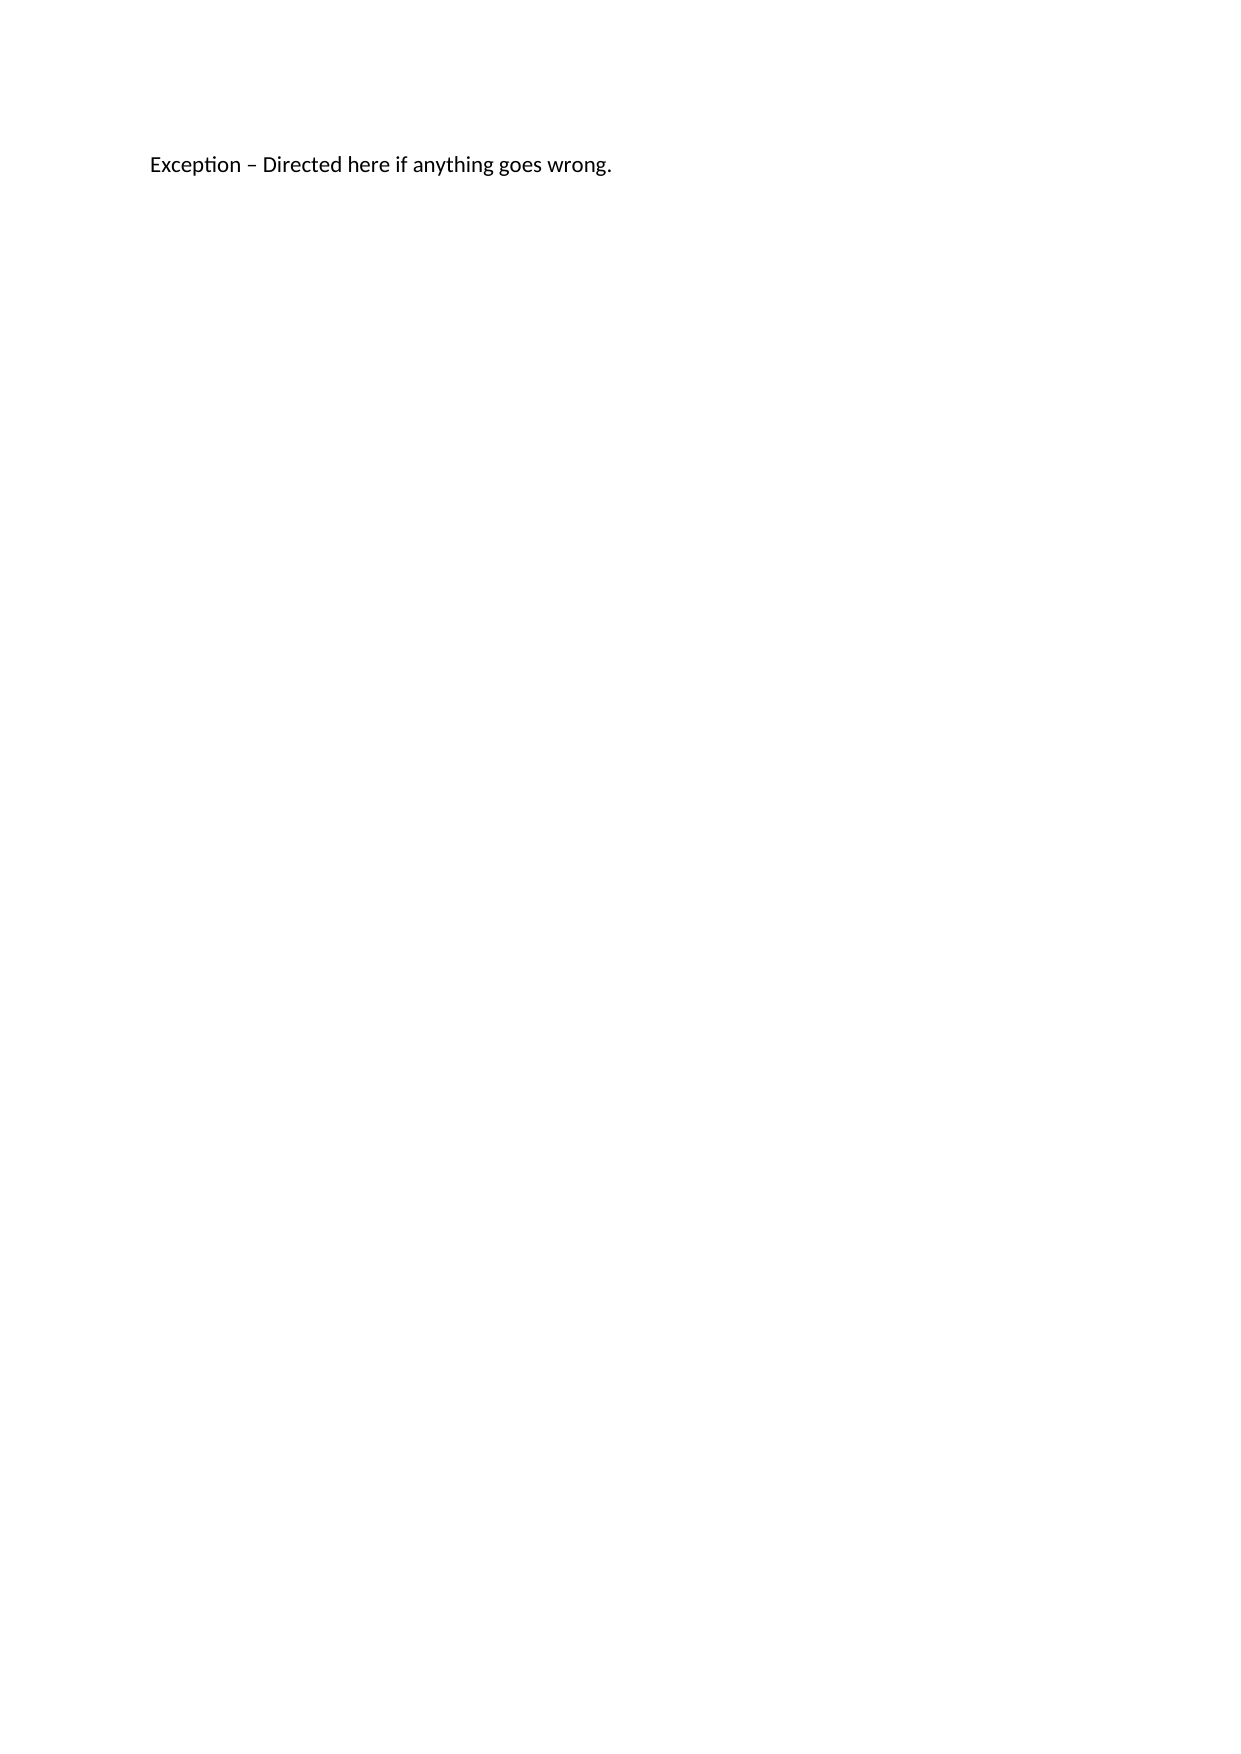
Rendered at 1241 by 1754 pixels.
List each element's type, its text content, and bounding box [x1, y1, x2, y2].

text Exception – Directed here if anything goes wrong. [150, 150, 1090, 178]
